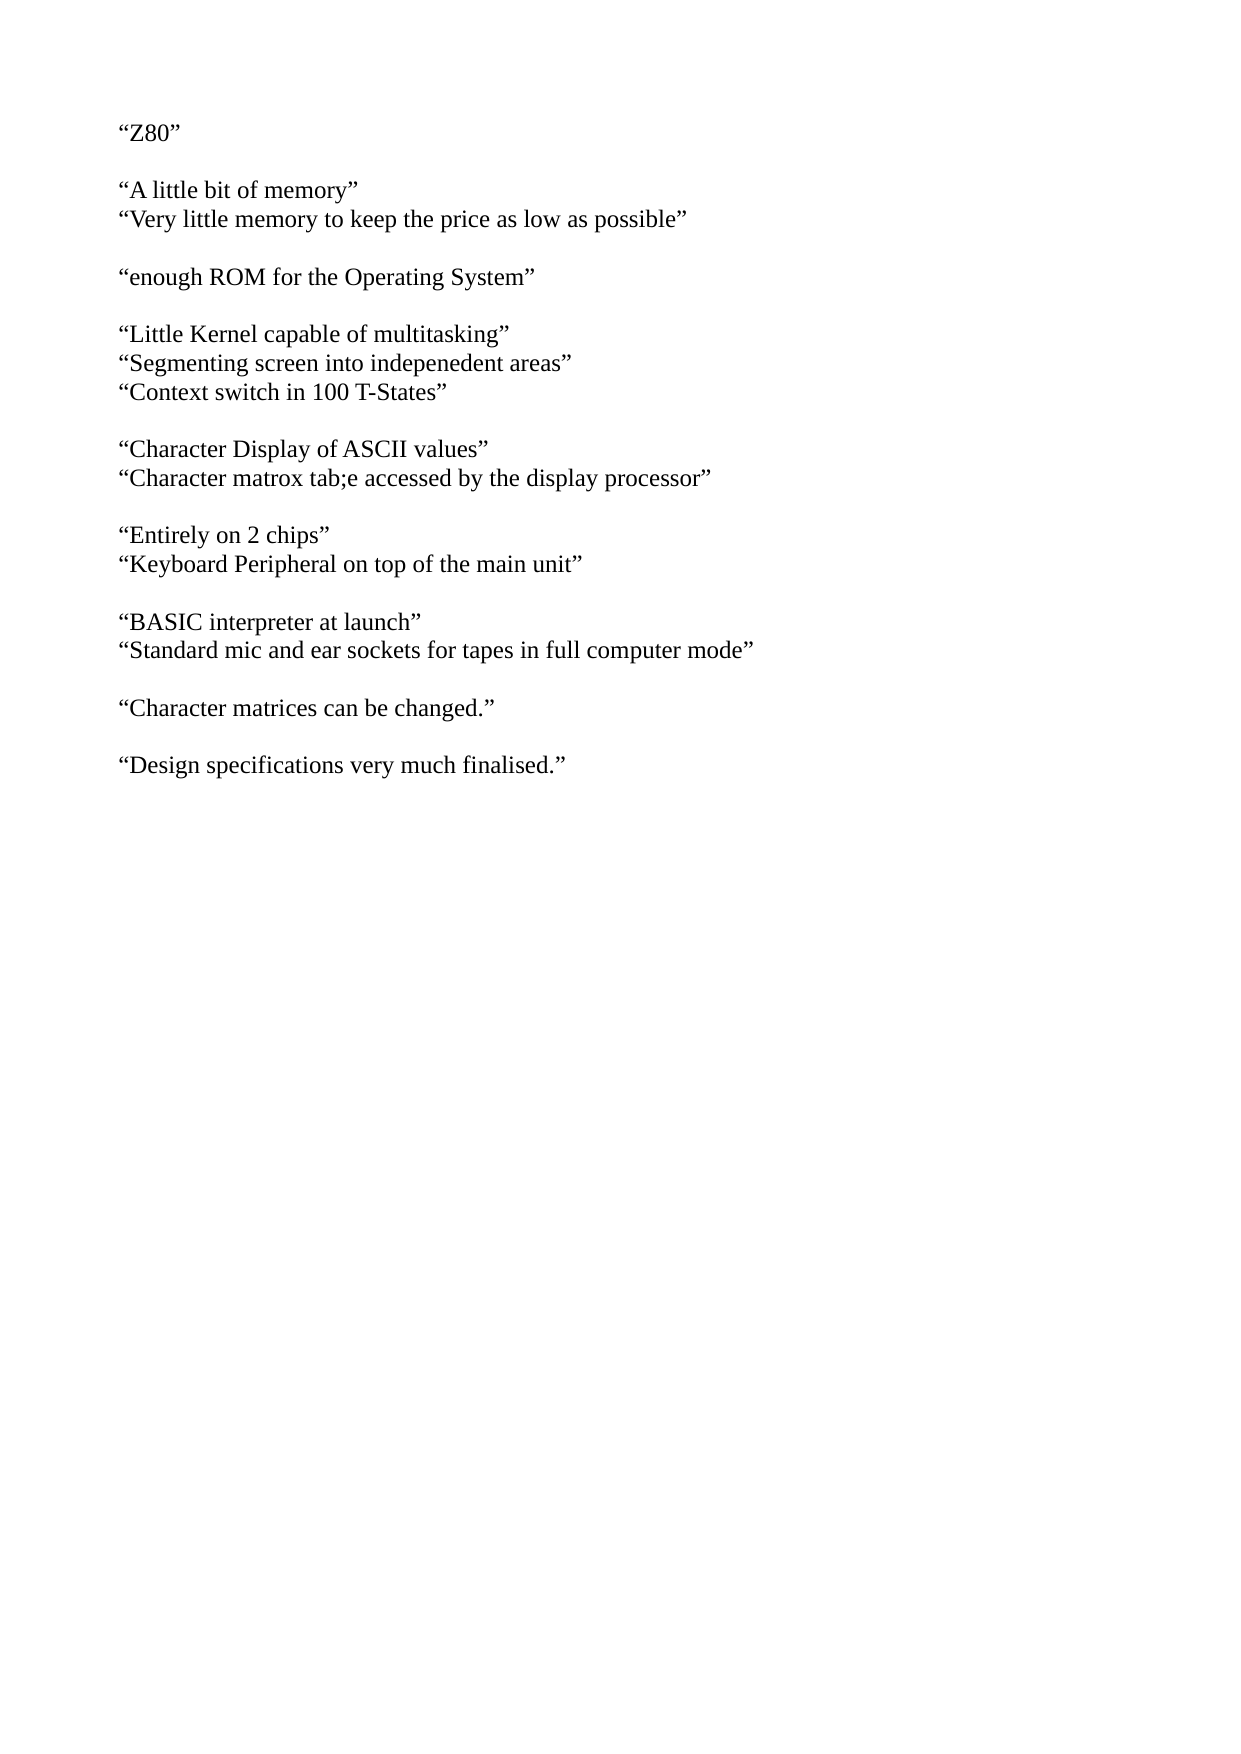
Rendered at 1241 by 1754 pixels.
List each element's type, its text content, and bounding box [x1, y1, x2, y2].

text “Standard mic and ear sockets for tapes in full computer mode” [118, 636, 1122, 664]
text “Character matrices can be changed.” [118, 693, 1122, 722]
text “Entirely on 2 chips” [118, 521, 1122, 549]
text “A little bit of memory” [118, 176, 1122, 204]
text “BASIC interpreter at launch” [118, 607, 1122, 636]
text “Character matrox tab;e accessed by the display processor” [118, 463, 1122, 492]
text “Very little memory to keep the price as low as possible” [118, 204, 1122, 233]
text “Context switch in 100 T-States” [118, 377, 1122, 406]
text “enough ROM for the Operating System” [118, 262, 1122, 291]
text “Segmenting screen into indepenedent areas” [118, 348, 1122, 377]
text “Character Display of ASCII values” [118, 434, 1122, 463]
text “Design specifications very much finalised.” [118, 751, 1122, 779]
text “Little Kernel capable of multitasking” [118, 319, 1122, 348]
text “Z80” [118, 118, 1122, 147]
text “Keyboard Peripheral on top of the main unit” [118, 549, 1122, 578]
